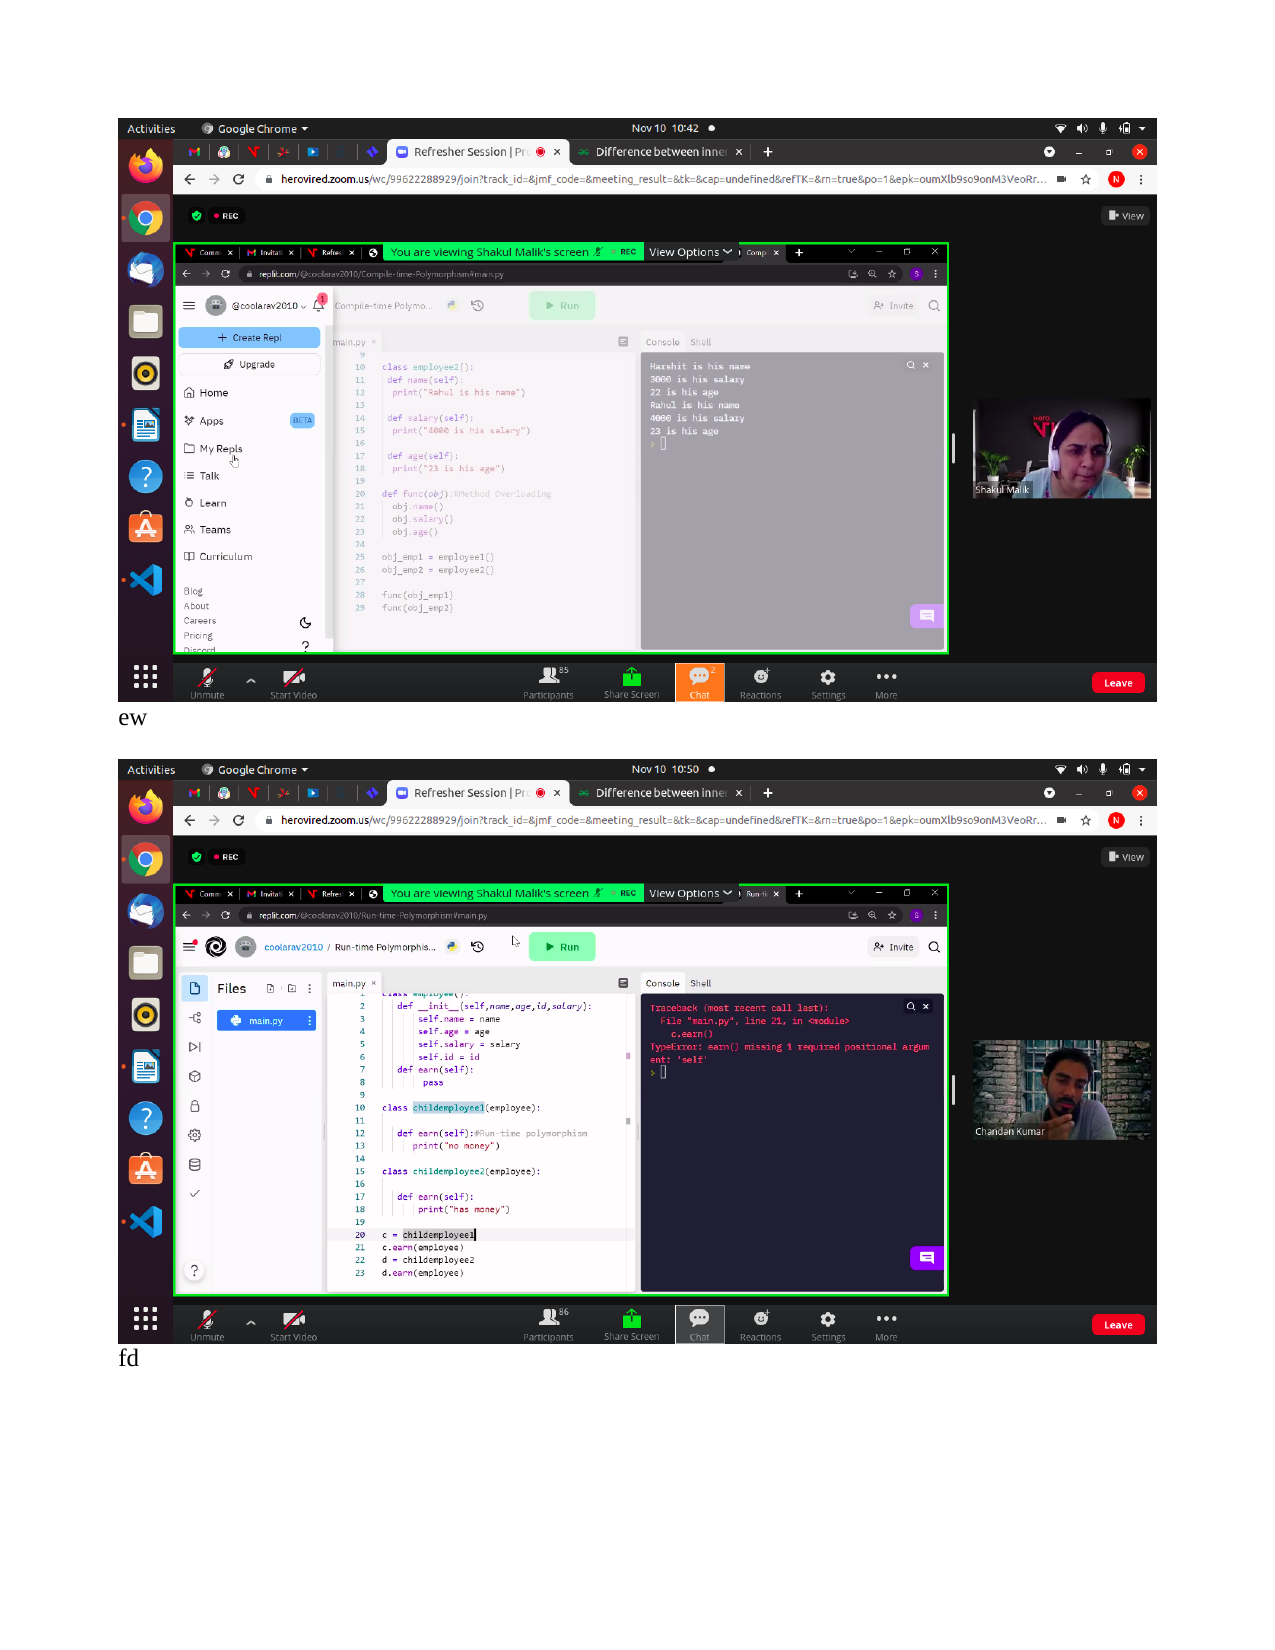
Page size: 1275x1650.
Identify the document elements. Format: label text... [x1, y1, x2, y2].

text ew [118, 702, 1157, 731]
text fd [118, 1344, 1157, 1372]
picture [118, 759, 1157, 1344]
picture [118, 118, 1157, 702]
